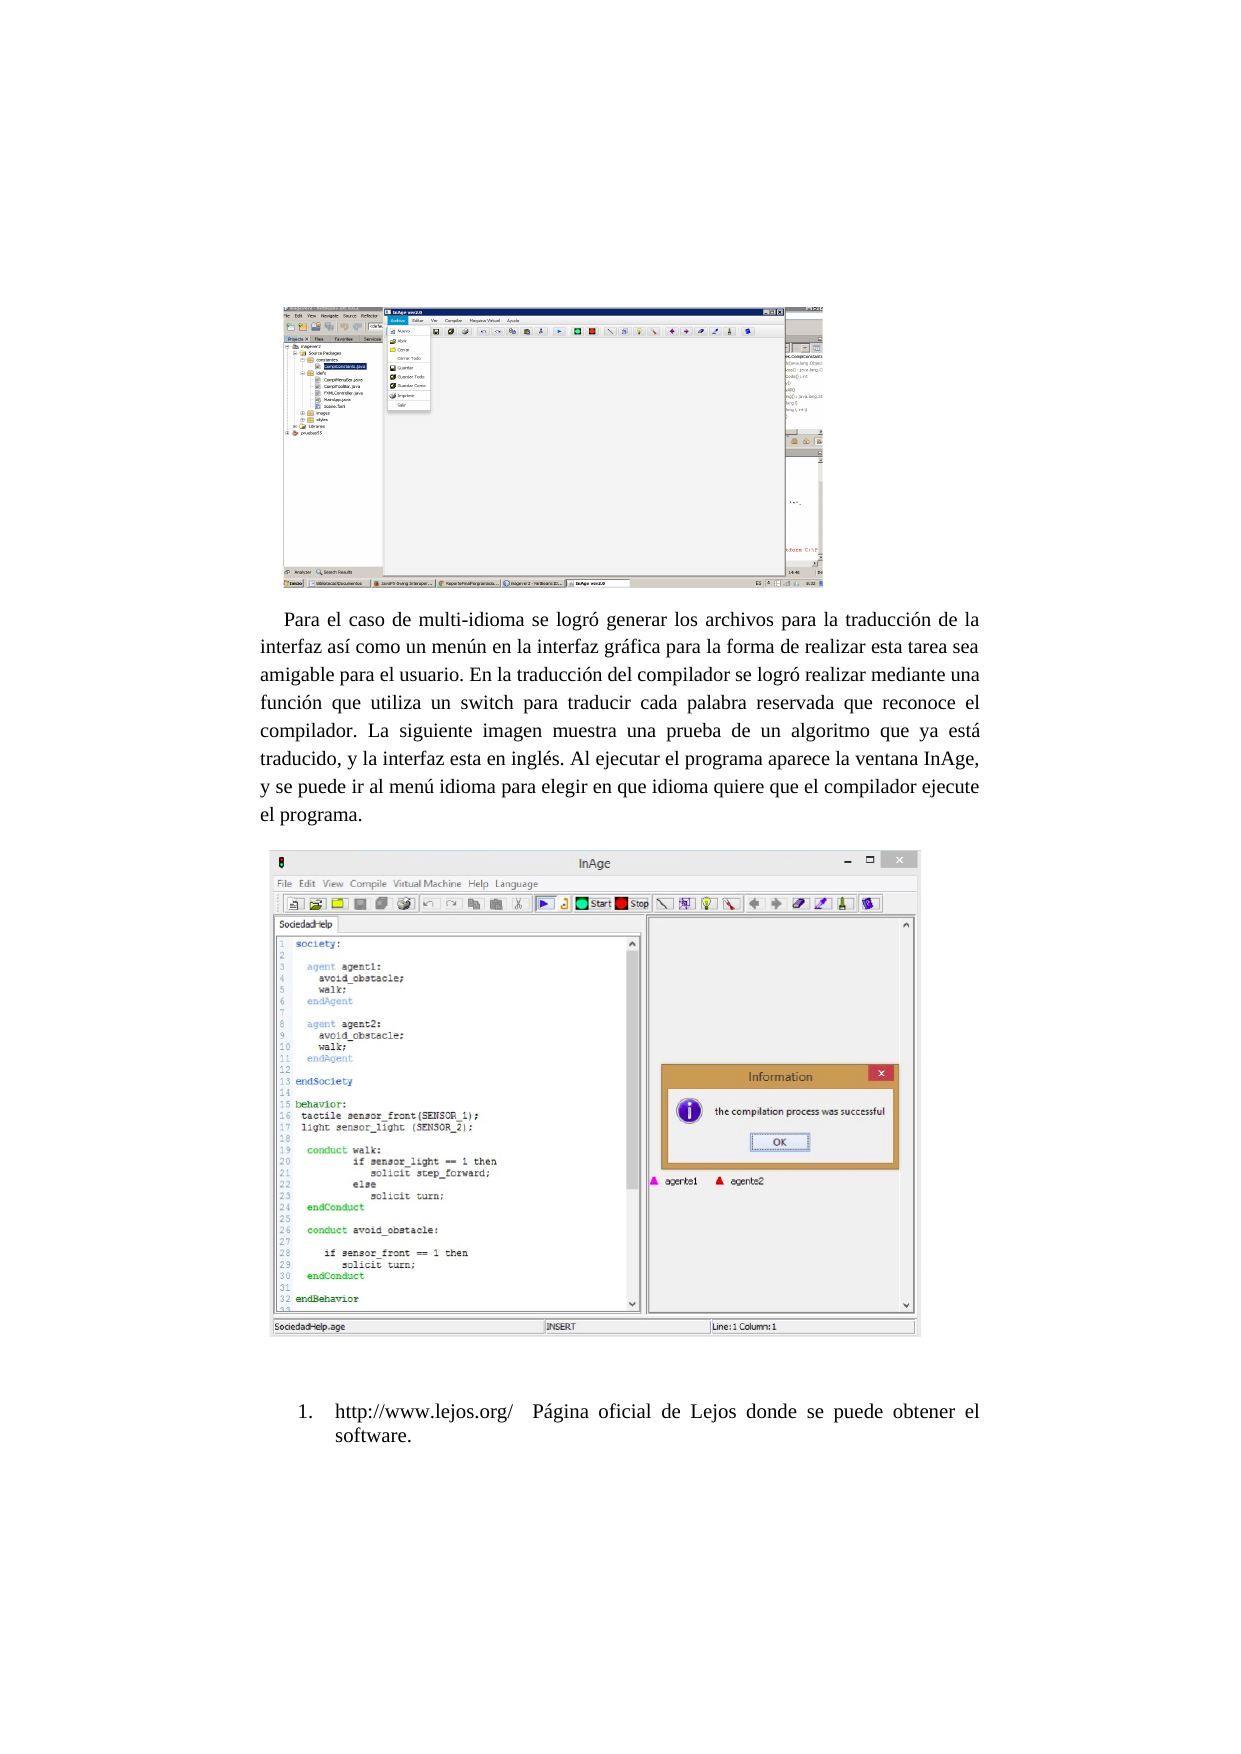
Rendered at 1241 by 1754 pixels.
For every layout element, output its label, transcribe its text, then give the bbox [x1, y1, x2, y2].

picture [283, 307, 823, 588]
picture [269, 850, 922, 1337]
text Para el caso de multi-idioma se logró generar los archivos para la traducción de la interfaz así como un menún en la interfaz gráfica para la forma de realizar esta tarea sea amigable para el usuario. En la traducción del compilador se logró realizar mediante una función que utiliza un switch para traducir cada palabra reservada que reconoce el compilador. La siguiente imagen muestra una prueba de un algoritmo que ya está traducido, y la interfaz esta en inglés. Al ejecutar el programa aparece la ventana InAge, y se puede ir al menú idioma para elegir en que idioma quiere que el compilador ejecute el programa. [260, 607, 980, 826]
